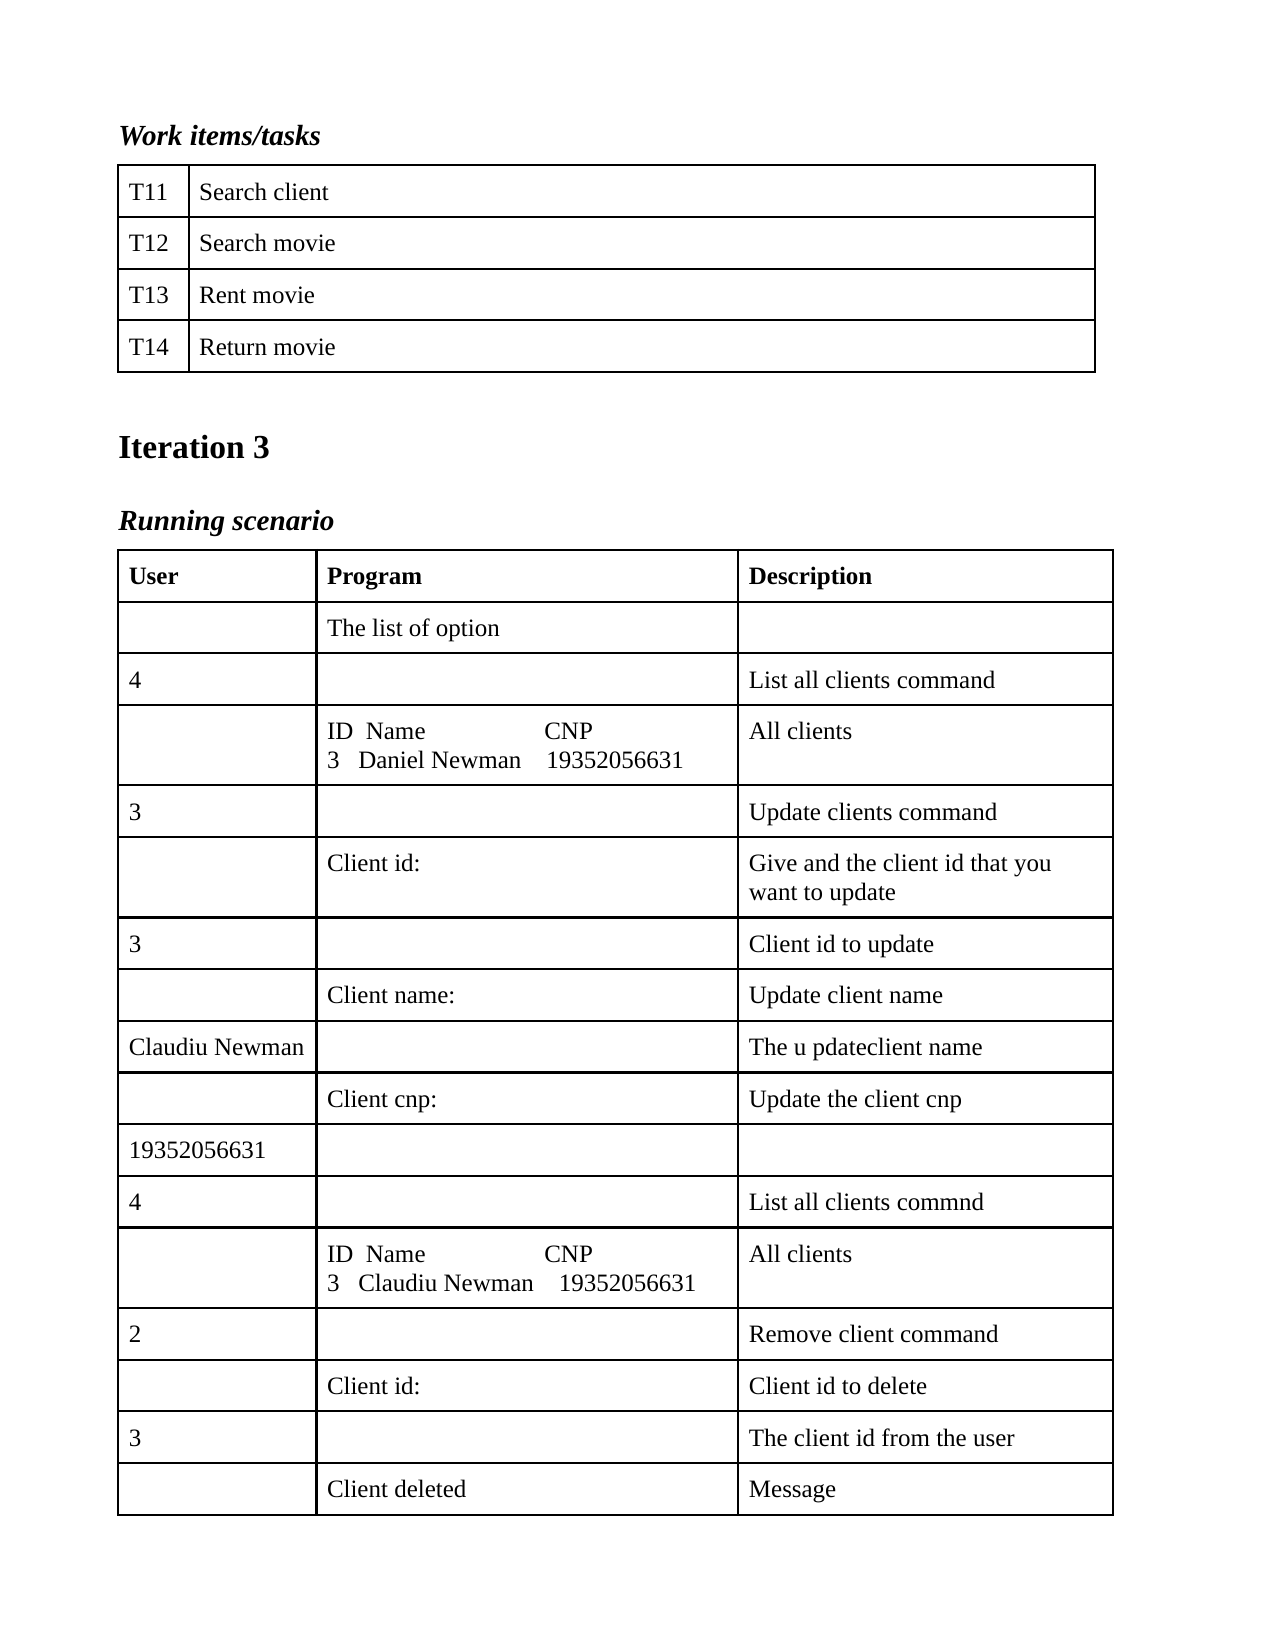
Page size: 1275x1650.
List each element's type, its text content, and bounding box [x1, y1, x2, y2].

table_cell Return movie [190, 321, 1094, 371]
table_cell Search movie [190, 218, 1094, 267]
table_cell [119, 1074, 315, 1123]
table_header Program [318, 551, 737, 601]
table_cell Update client name [739, 970, 1112, 1020]
table_cell Client id: [318, 838, 737, 916]
table_cell Claudiu Newman [119, 1022, 315, 1071]
table_header Description [739, 551, 1112, 601]
table_cell [318, 919, 737, 968]
table_cell Client id to delete [739, 1361, 1112, 1410]
table_cell Client deleted [318, 1464, 737, 1513]
table_cell Client id: [318, 1361, 737, 1410]
subtitle Work items/tasks [118, 118, 1157, 152]
table_cell Update the client cnp [739, 1074, 1112, 1123]
table_cell Client id to update [739, 919, 1112, 968]
table_cell 2 [119, 1309, 315, 1358]
table_cell 3 [119, 919, 315, 968]
table_header User [119, 551, 315, 601]
table_cell [318, 1309, 737, 1358]
table_cell [318, 1177, 737, 1226]
table_cell [318, 1022, 737, 1071]
table_cell 3 [119, 786, 315, 836]
table_cell Client cnp: [318, 1074, 737, 1123]
table_cell [739, 603, 1112, 652]
table_cell The client id from the user [739, 1412, 1112, 1462]
table_cell Client name: [318, 970, 737, 1020]
table_cell [119, 838, 315, 916]
table_cell Message [739, 1464, 1112, 1513]
table_cell [119, 603, 315, 652]
table_cell Remove client command [739, 1309, 1112, 1358]
subtitle Iteration 3 [118, 427, 1157, 465]
table_cell [318, 654, 737, 704]
table_header Search client [190, 166, 1094, 216]
table_cell 4 [119, 1177, 315, 1226]
table_cell [739, 1125, 1112, 1175]
table_cell 4 [119, 654, 315, 704]
table_cell Update clients command [739, 786, 1112, 836]
table_cell List all clients command [739, 654, 1112, 704]
table_cell [318, 1412, 737, 1462]
table_cell [119, 1464, 315, 1513]
table_cell T14 [119, 321, 188, 371]
table_cell ID Name CNP 3 Claudiu Newman 19352056631 [318, 1229, 737, 1307]
subtitle Running scenario [118, 503, 1157, 536]
table_cell T12 [119, 218, 188, 267]
table_cell The list of option [318, 603, 737, 652]
table_cell [119, 1361, 315, 1410]
table_cell The u pdateclient name [739, 1022, 1112, 1071]
table_cell [318, 786, 737, 836]
table_cell T13 [119, 270, 188, 319]
table_cell [318, 1125, 737, 1175]
table_cell [119, 706, 315, 784]
table_cell ID Name CNP 3 Daniel Newman 19352056631 [318, 706, 737, 784]
table_cell [119, 1229, 315, 1307]
table_cell Rent movie [190, 270, 1094, 319]
table_header T11 [119, 166, 188, 216]
table_cell Give and the client id that you want to update [739, 838, 1112, 916]
table_cell 19352056631 [119, 1125, 315, 1175]
table_cell [119, 970, 315, 1020]
table_cell 3 [119, 1412, 315, 1462]
table_cell All clients [739, 706, 1112, 784]
table_cell All clients [739, 1229, 1112, 1307]
table_cell List all clients commnd [739, 1177, 1112, 1226]
